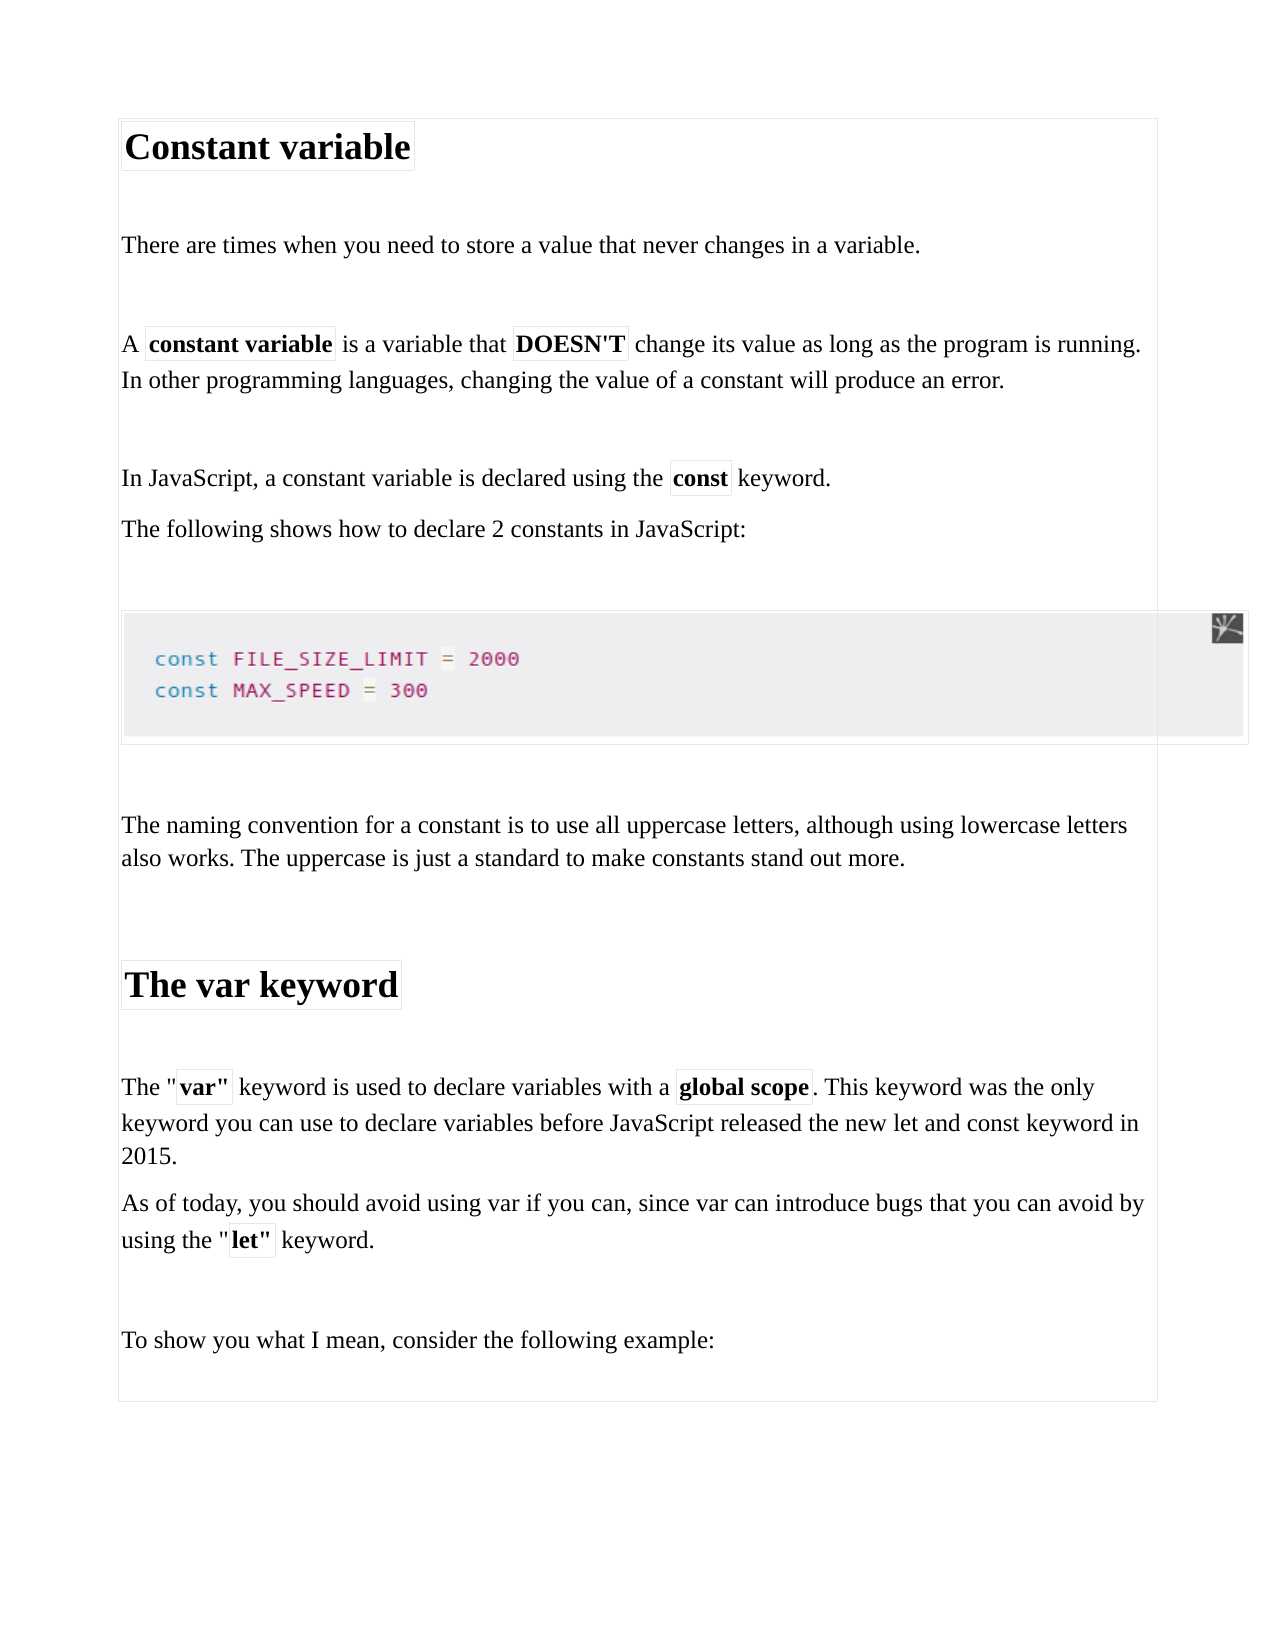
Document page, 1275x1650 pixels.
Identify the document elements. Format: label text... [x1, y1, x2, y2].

text As of today, you should avoid using var if you can, since var can introduce bugs that you can avoid by using the "let" keyword. [119, 1186, 1157, 1257]
subtitle The var keyword [119, 957, 1157, 1009]
text There are times when you need to store a value that never changes in a variable. [119, 227, 1157, 259]
text The "var" keyword is used to declare variables with a global scope. This keyword was the only keyword you can use to declare variables before JavaScript released the new let and const keyword in 2015. [119, 1066, 1157, 1170]
text The following shows how to declare 2 constants in JavaScript: [119, 511, 1157, 543]
text The naming convention for a constant is to use all uppercase letters, although using lowercase letters also works. The uppercase is just a standard to make constants stand out more. [119, 807, 1157, 872]
text To show you what I mean, consider the following example: [119, 1322, 1157, 1353]
picture [1158, 612, 1245, 741]
text A constant variable is a variable that DOESN'T change its value as long as the program is running. In other programming languages, changing the value of a constant will produce an error. [119, 323, 1157, 393]
subtitle Constant variable [119, 119, 1157, 170]
text In JavaScript, a constant variable is declared using the const keyword. [119, 457, 1157, 495]
picture [124, 612, 1157, 741]
